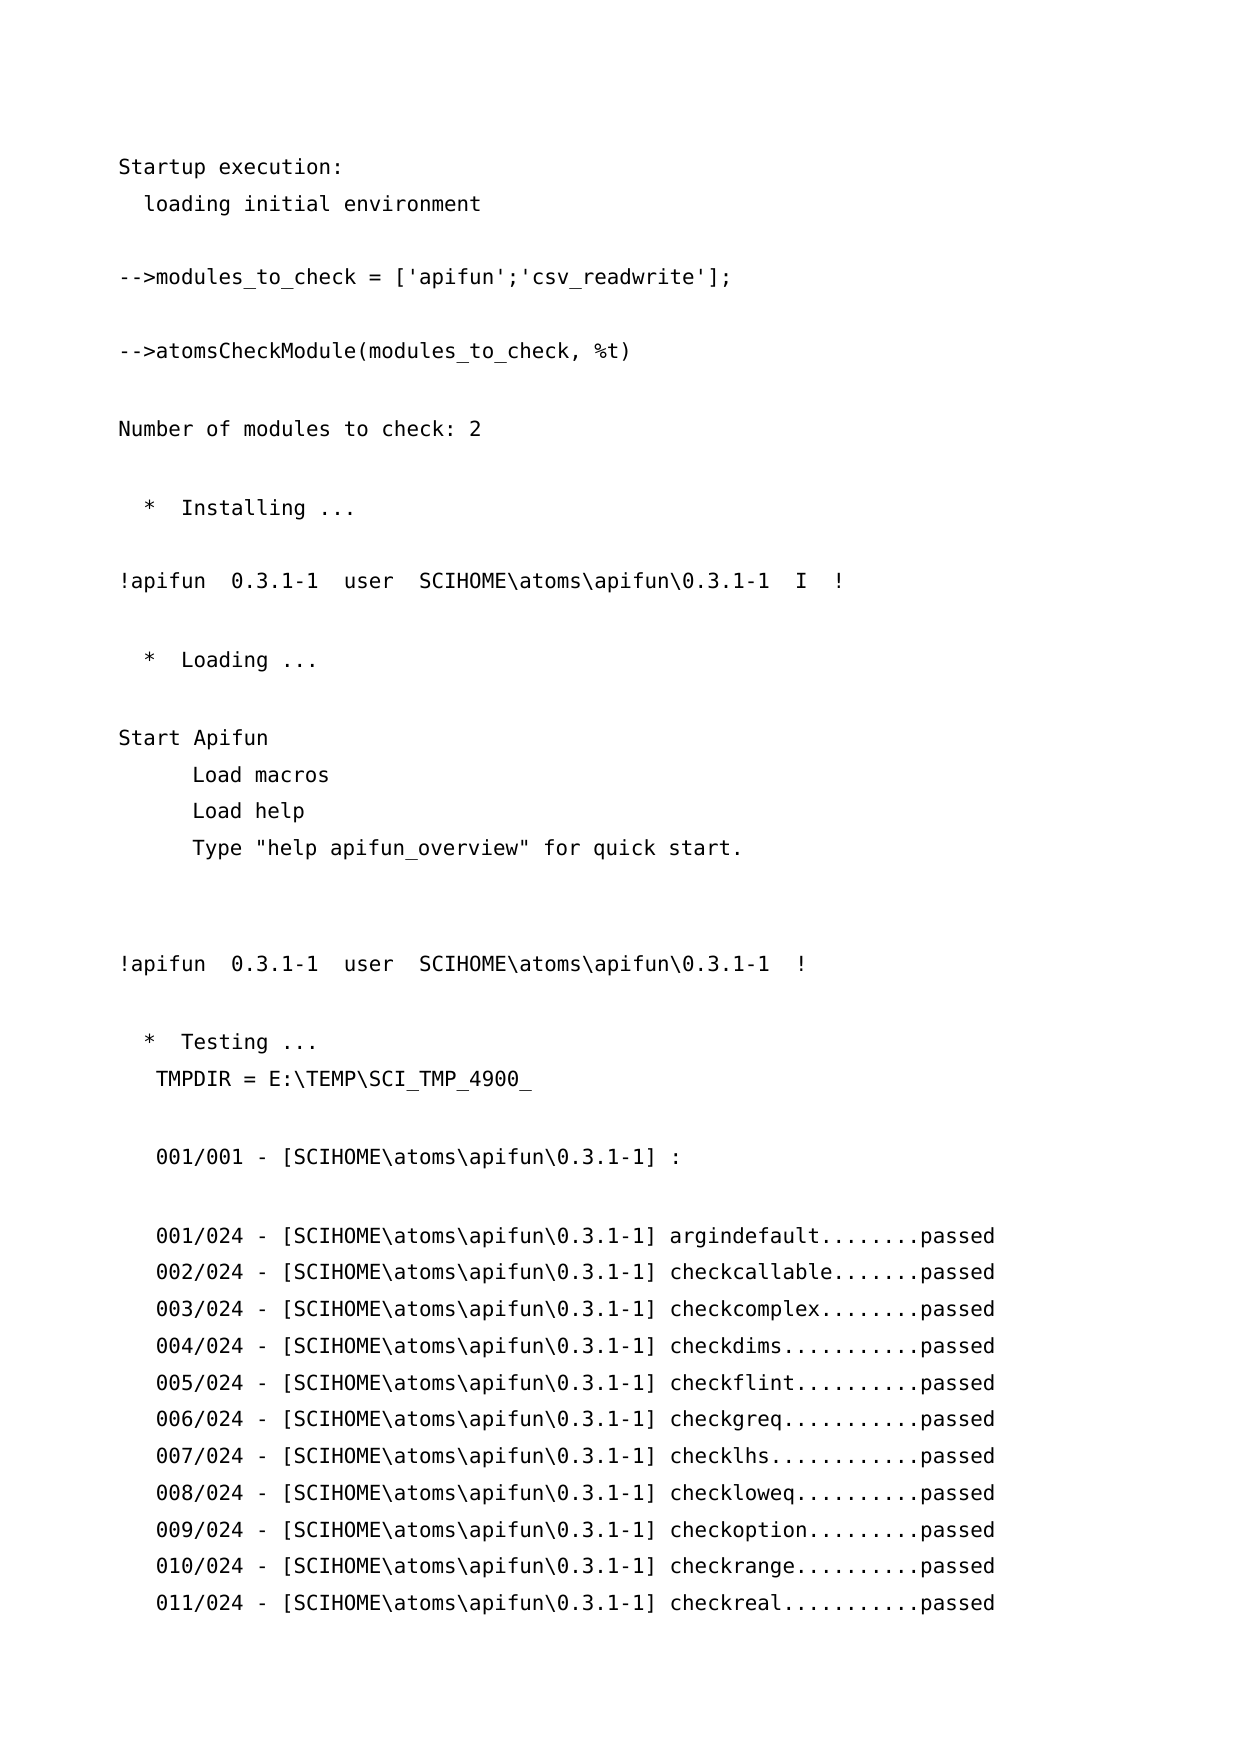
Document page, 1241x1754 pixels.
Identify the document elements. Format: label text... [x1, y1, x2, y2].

text 011/024 - [SCIHOME\atoms\apifun\0.3.1-1] checkreal...........passed [118, 1591, 1122, 1616]
text Load macros [118, 763, 1122, 787]
text !apifun 0.3.1-1 user SCIHOME\atoms\apifun\0.3.1-1 I ! [118, 569, 1122, 593]
text * Installing ... [118, 496, 1122, 520]
text 010/024 - [SCIHOME\atoms\apifun\0.3.1-1] checkrange..........passed [118, 1554, 1122, 1579]
text 001/001 - [SCIHOME\atoms\apifun\0.3.1-1] : [118, 1145, 1122, 1169]
text loading initial environment [118, 192, 1122, 216]
text 007/024 - [SCIHOME\atoms\apifun\0.3.1-1] checklhs............passed [118, 1444, 1122, 1468]
text 004/024 - [SCIHOME\atoms\apifun\0.3.1-1] checkdims...........passed [118, 1334, 1122, 1358]
text 001/024 - [SCIHOME\atoms\apifun\0.3.1-1] argindefault........passed [118, 1224, 1122, 1248]
text !apifun 0.3.1-1 user SCIHOME\atoms\apifun\0.3.1-1 ! [118, 952, 1122, 976]
text Type "help apifun_overview" for quick start. [118, 836, 1122, 861]
text Start Apifun [118, 726, 1122, 750]
text 003/024 - [SCIHOME\atoms\apifun\0.3.1-1] checkcomplex........passed [118, 1297, 1122, 1321]
text 002/024 - [SCIHOME\atoms\apifun\0.3.1-1] checkcallable.......passed [118, 1260, 1122, 1285]
text -->atomsCheckModule(modules_to_check, %t) [118, 339, 1122, 363]
text Startup execution: [118, 155, 1122, 179]
text Number of modules to check: 2 [118, 417, 1122, 441]
text TMPDIR = E:\TEMP\SCI_TMP_4900_ [118, 1067, 1122, 1091]
text 008/024 - [SCIHOME\atoms\apifun\0.3.1-1] checkloweq..........passed [118, 1481, 1122, 1505]
text 005/024 - [SCIHOME\atoms\apifun\0.3.1-1] checkflint..........passed [118, 1371, 1122, 1395]
text * Loading ... [118, 648, 1122, 672]
text Load help [118, 799, 1122, 824]
text -->modules_to_check = ['apifun';'csv_readwrite']; [118, 265, 1122, 289]
text * Testing ... [118, 1030, 1122, 1054]
text 009/024 - [SCIHOME\atoms\apifun\0.3.1-1] checkoption.........passed [118, 1518, 1122, 1542]
text 006/024 - [SCIHOME\atoms\apifun\0.3.1-1] checkgreq...........passed [118, 1407, 1122, 1432]
